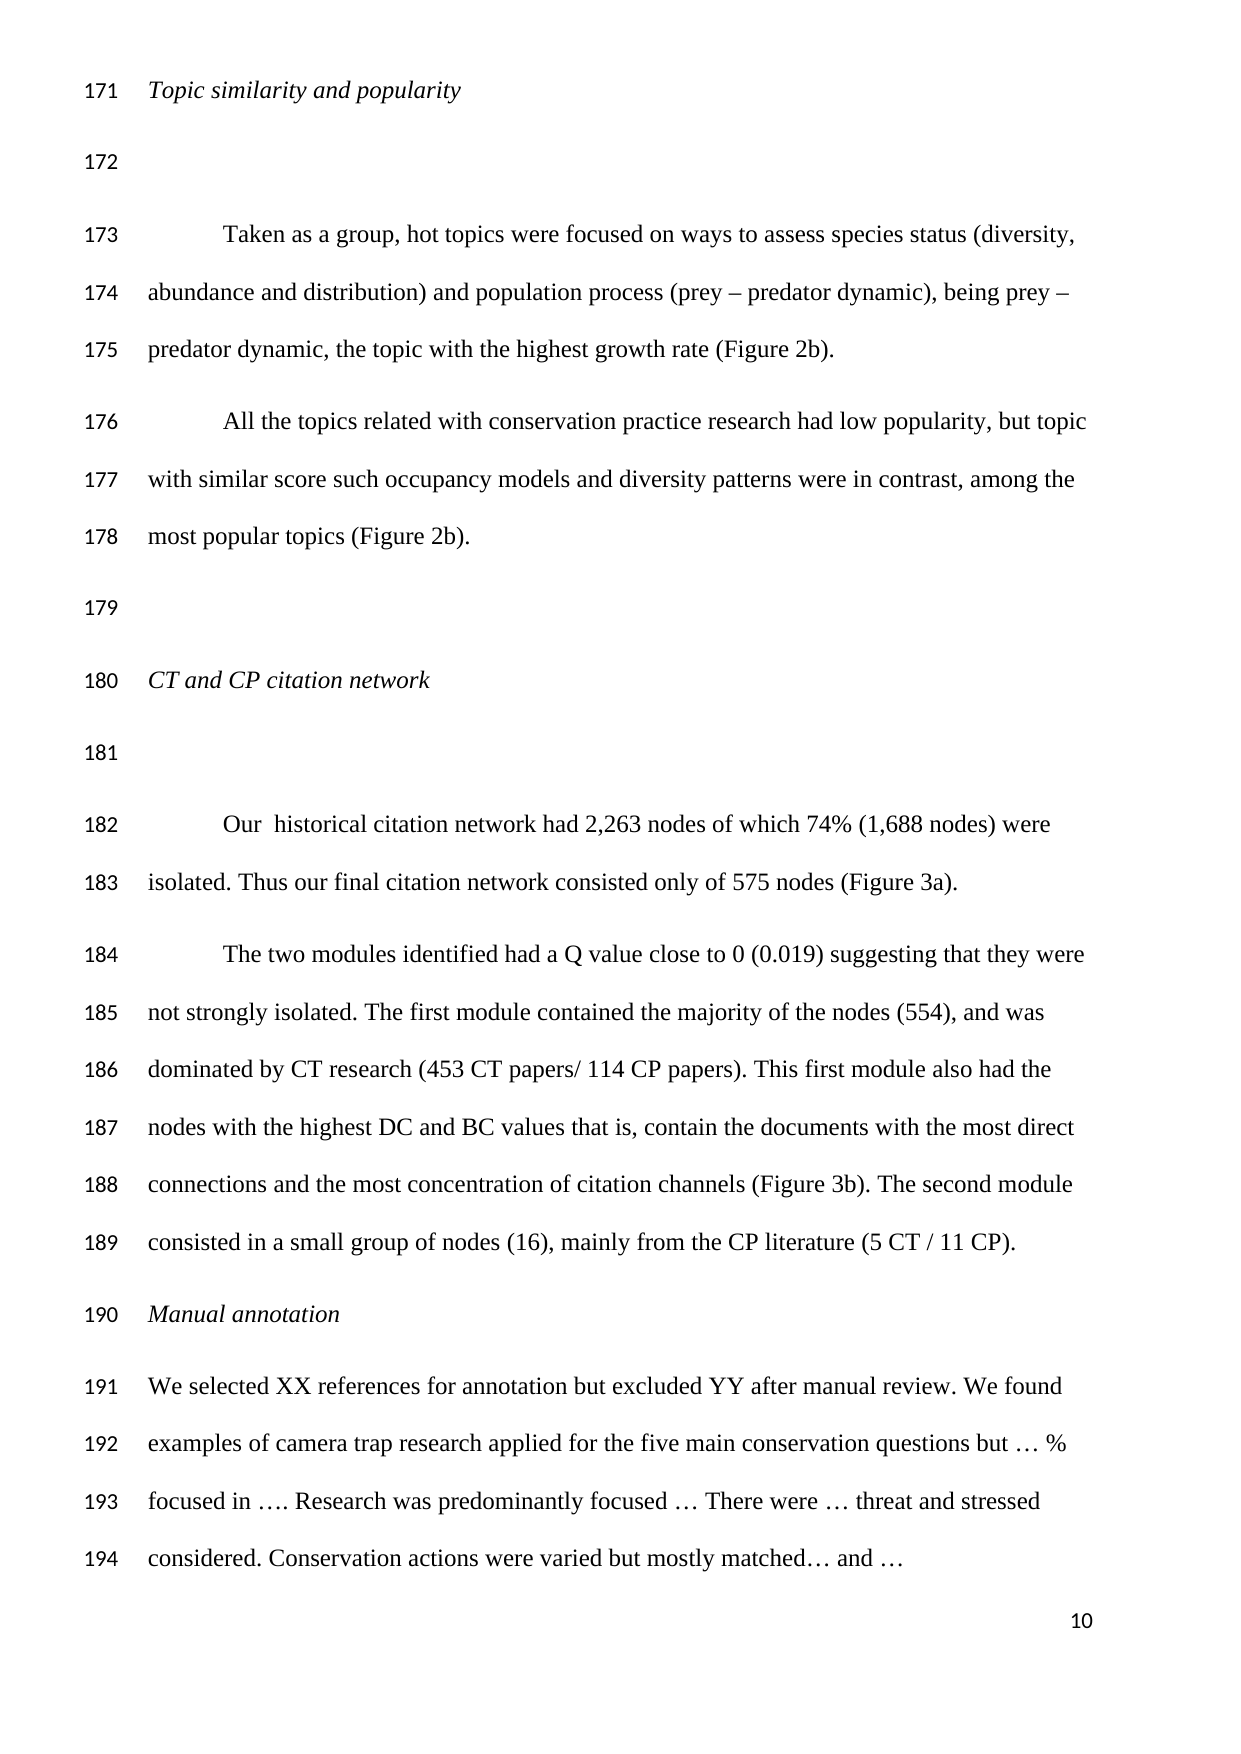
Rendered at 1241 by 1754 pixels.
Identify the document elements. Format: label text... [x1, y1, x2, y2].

text Manual annotation [148, 1299, 1093, 1327]
text All the topics related with conservation practice research had low popularity, but topic with similar score such occupancy models and diversity patterns were in contrast, among the most popular topics (Figure 2b). [148, 406, 1093, 550]
text Taken as a group, hot topics were focused on ways to assess species status (diversity, abundance and distribution) and population process (prey – predator dynamic), being prey – predator dynamic, the topic with the highest growth rate (Figure 2b). [148, 219, 1093, 363]
text CT and CP citation network [148, 665, 1093, 694]
text Topic similarity and popularity [148, 75, 1093, 104]
text Our historical citation network had 2,263 nodes of which 74% (1,688 nodes) were isolated. Thus our final citation network consisted only of 575 nodes (Figure 3a). [148, 809, 1093, 896]
text The two modules identified had a Q value close to 0 (0.019) suggesting that they were not strongly isolated. The first module contained the majority of the nodes (554), and was dominated by CT research (453 CT papers/ 114 CP papers). This first module also had the nodes with the highest DC and BC values that is, contain the documents with the most direct connections and the most concentration of citation channels (Figure 3b). The second module consisted in a small group of nodes (16), mainly from the CP literature (5 CT / 11 CP). [148, 939, 1093, 1255]
text We selected XX references for annotation but excluded YY after manual review. We found examples of camera trap research applied for the five main conservation questions but … % focused in …. Research was predominantly focused … There were … threat and stressed considered. Conservation actions were varied but mostly matched… and … [148, 1371, 1093, 1572]
